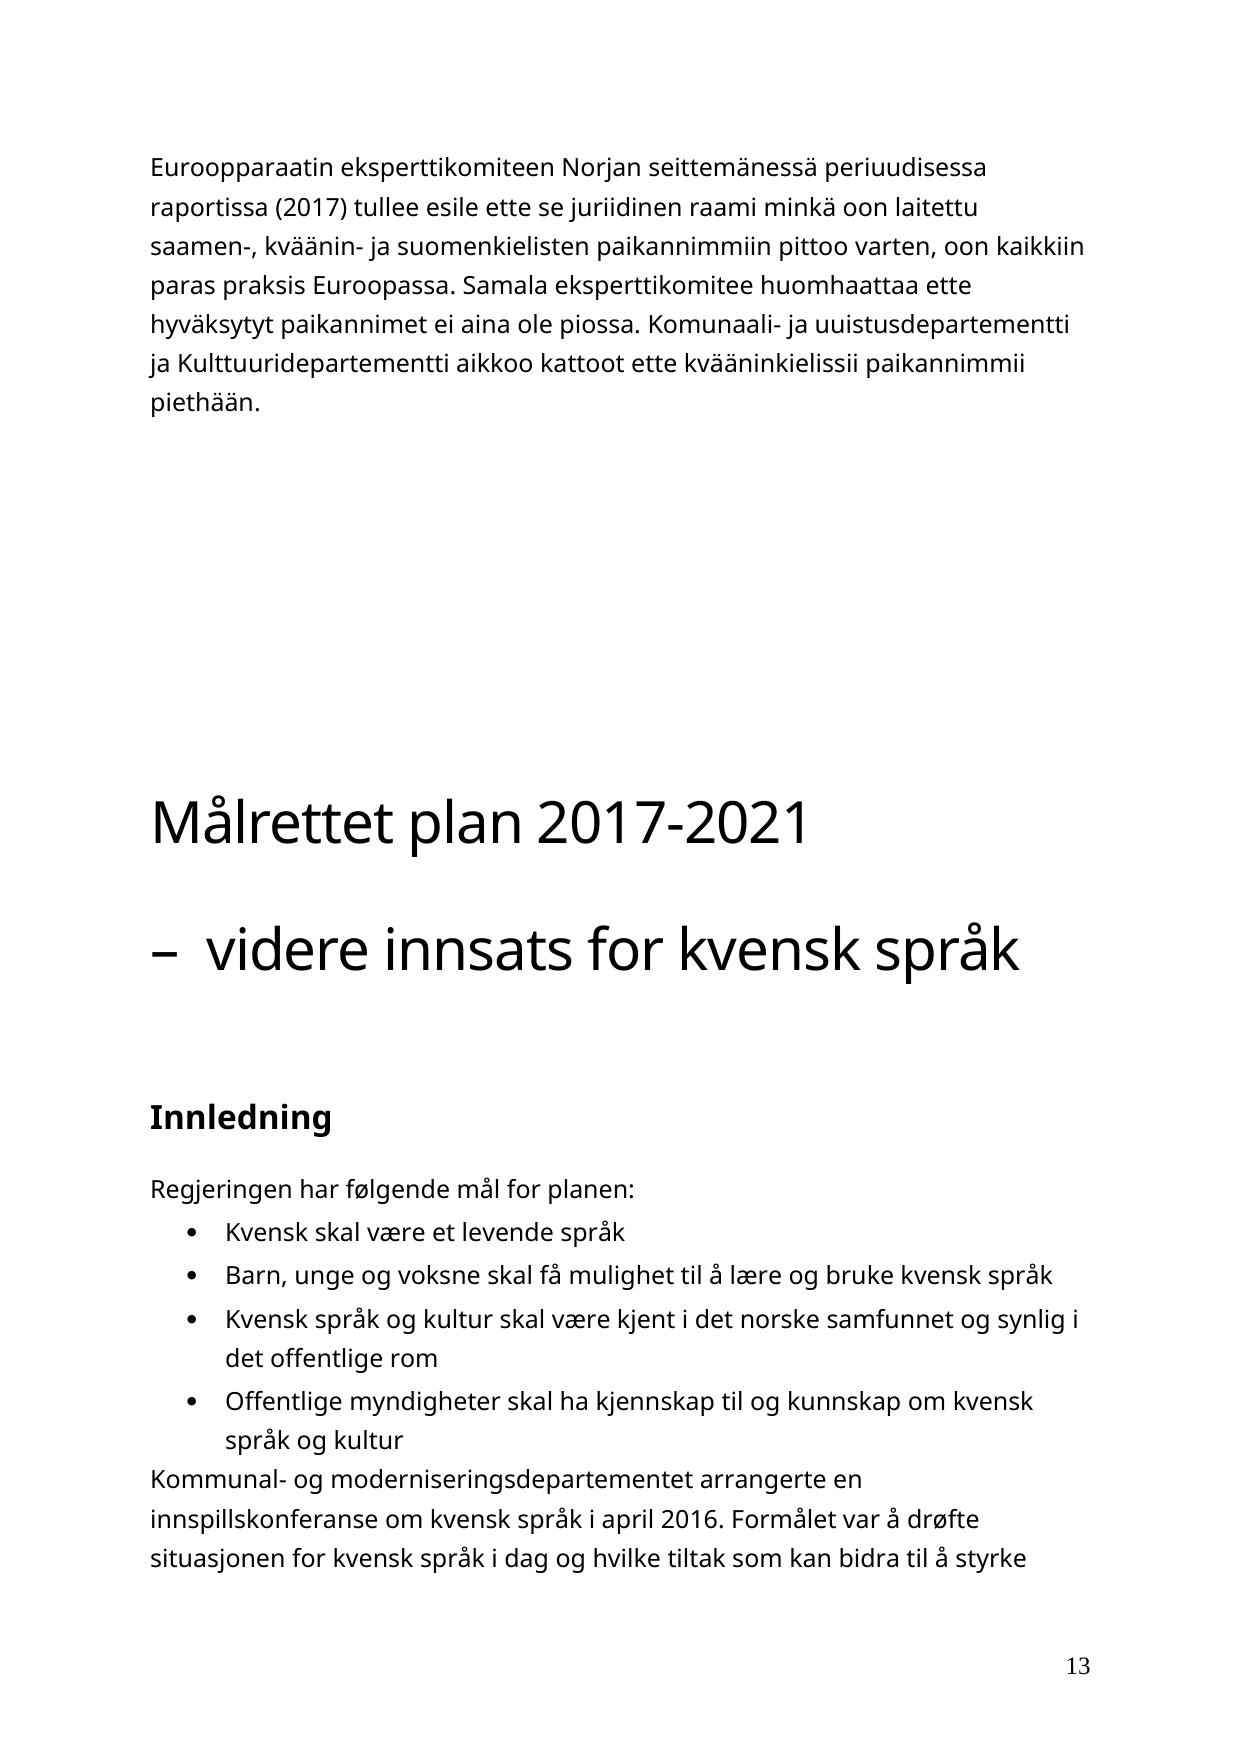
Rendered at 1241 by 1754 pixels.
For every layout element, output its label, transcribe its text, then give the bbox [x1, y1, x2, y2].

title Målrettet plan 2017-2021 [150, 781, 1090, 860]
text Innledning [150, 1094, 1090, 1139]
subtitle Kvensk skal være et levende språk [187, 1215, 1090, 1249]
title – videre innsats for kvensk språk [150, 908, 1090, 987]
text Euroopparaatin eksperttikomiteen Norjan seittemänessä periuudisessa raportissa (2017) tullee esile ette se juriidinen raami minkä oon laitettu saamen-, kväänin- ja suomenkielisten paikannimmiin pittoo varten, oon kaikkiin paras praksis Euroopassa. Samala eksperttikomitee huomhaattaa ette hyväksytyt paikannimet ei aina ole piossa. Komunaali- ja uuistusdepartementti ja Kulttuuridepartementti aikkoo kattoot ette kvääninkielissii paikannimmii piethään. [150, 150, 1090, 419]
subtitle Regjeringen har følgende mål for planen: [150, 1171, 1090, 1205]
subtitle Kvensk språk og kultur skal være kjent i det norske samfunnet og synlig i det offentlige rom [187, 1301, 1090, 1374]
subtitle Barn, unge og voksne skal få mulighet til å lære og bruke kvensk språk [187, 1258, 1090, 1292]
text Kommunal- og moderniseringsdepartementet arrangerte en innspillskonferanse om kvensk språk i april 2016. Formålet var å drøfte situasjonen for kvensk språk i dag og hvilke tiltak som kan bidra til å styrke [150, 1462, 1090, 1574]
subtitle Offentlige myndigheter skal ha kjennskap til og kunnskap om kvensk språk og kultur [187, 1384, 1090, 1457]
